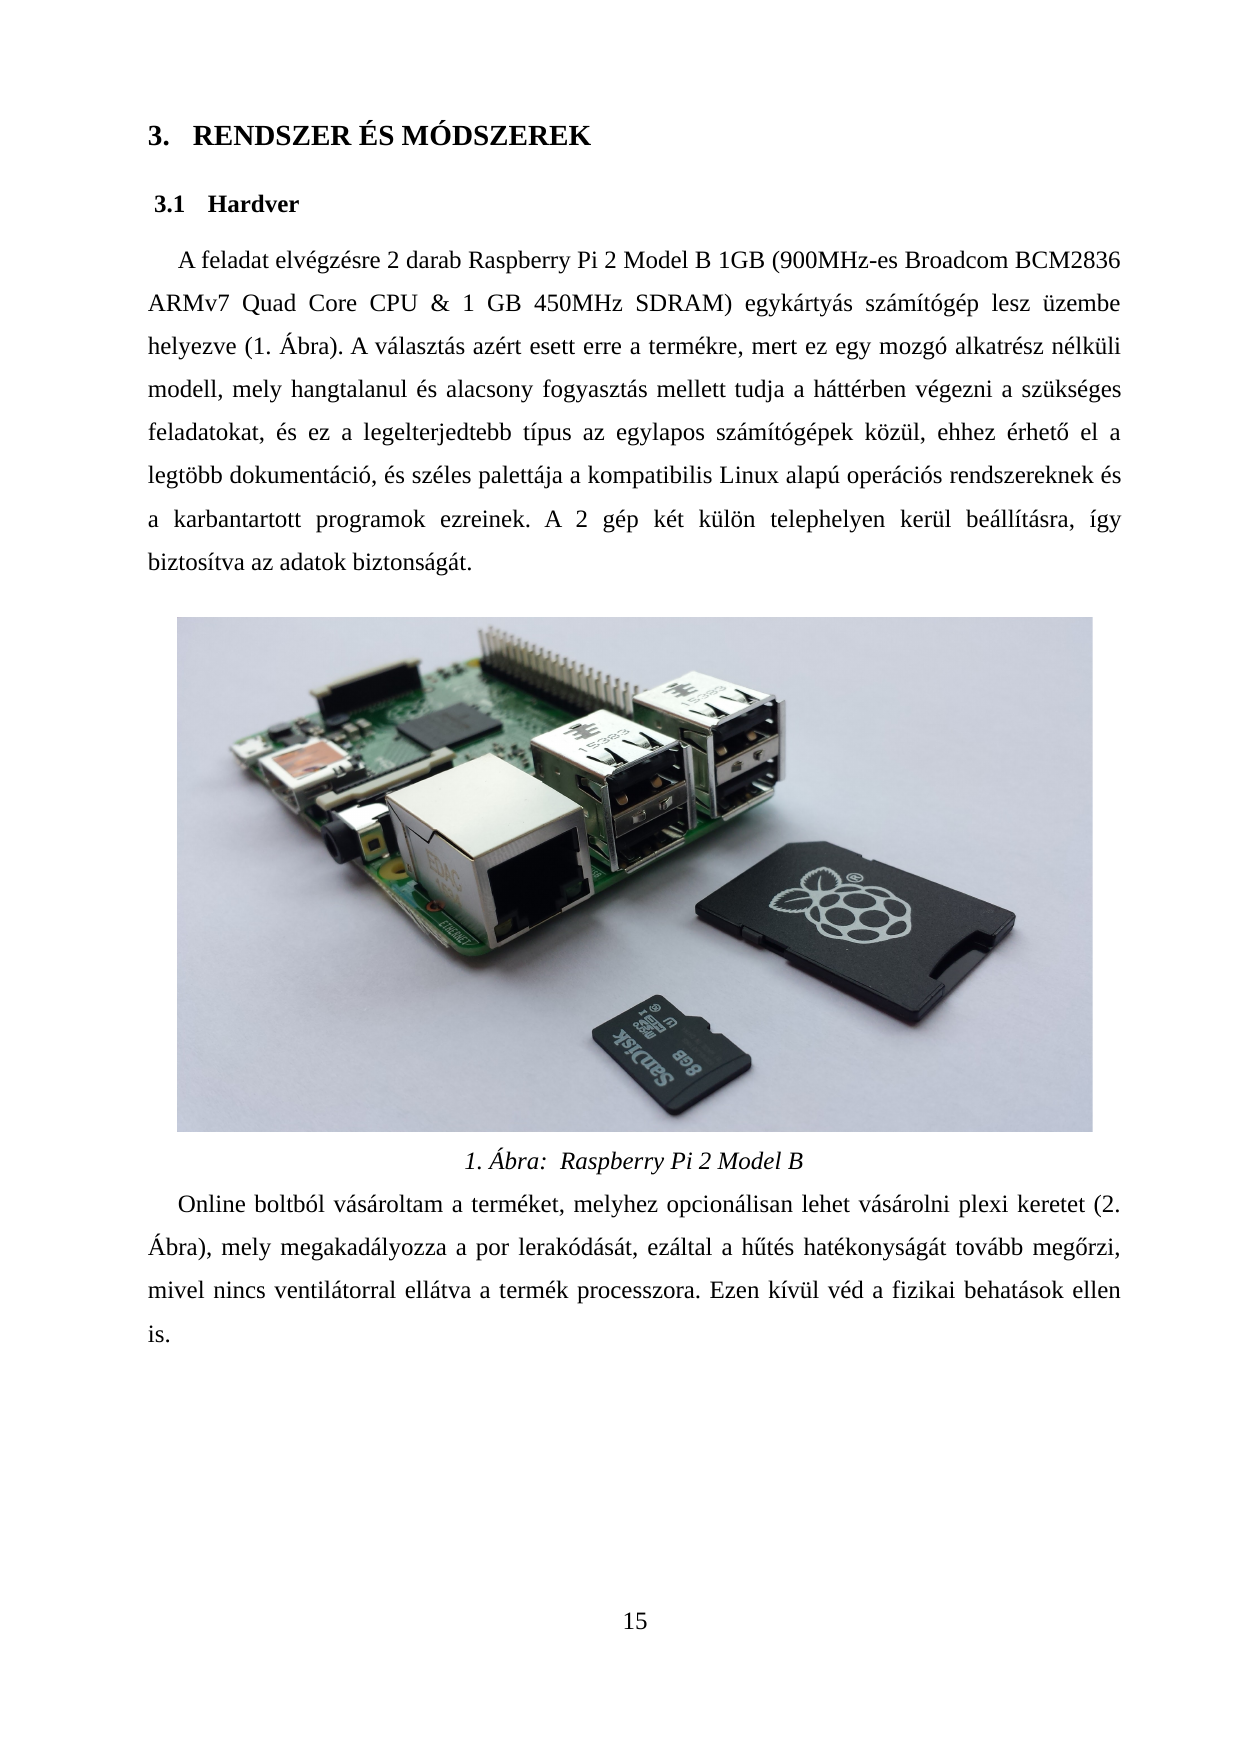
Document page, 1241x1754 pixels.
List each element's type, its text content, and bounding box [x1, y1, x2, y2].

subtitle RENDSZER ÉS MÓDSZEREK [148, 118, 1122, 152]
picture [177, 617, 1093, 1132]
text A feladat elvégzésre 2 darab Raspberry Pi 2 Model B 1GB (900MHz-es Broadcom BCM2836 ARMv7 Quad Core CPU & 1 GB 450MHz SDRAM) egykártyás számítógép lesz üzembe helyezve (1. Ábra). A választás azért esett erre a termékre, mert ez egy mozgó alkatrész nélküli modell, mely hangtalanul és alacsony fogyasztás mellett tudja a háttérben végezni a szükséges feladatokat, és ez a legelterjedtebb típus az egylapos számítógépek közül, ehhez érhető el a legtöbb dokumentáció, és széles palettája a kompatibilis Linux alapú operációs rendszereknek és a karbantartott programok ezreinek. A 2 gép két külön telephelyen kerül beállításra, így biztosítva az adatok biztonságát. [148, 245, 1122, 576]
text Online boltból vásároltam a terméket, melyhez opcionálisan lehet vásárolni plexi keretet (2. Ábra), mely megakadályozza a por lerakódását, ezáltal a hűtés hatékonyságát tovább megőrzi, mivel nincs ventilátorral ellátva a termék processzora. Ezen kívül véd a fizikai behatások ellen is. [148, 604, 1122, 1347]
subtitle Hardver [148, 189, 1122, 218]
text 1. Ábra: Raspberry Pi 2 Model B [177, 1132, 1092, 1175]
